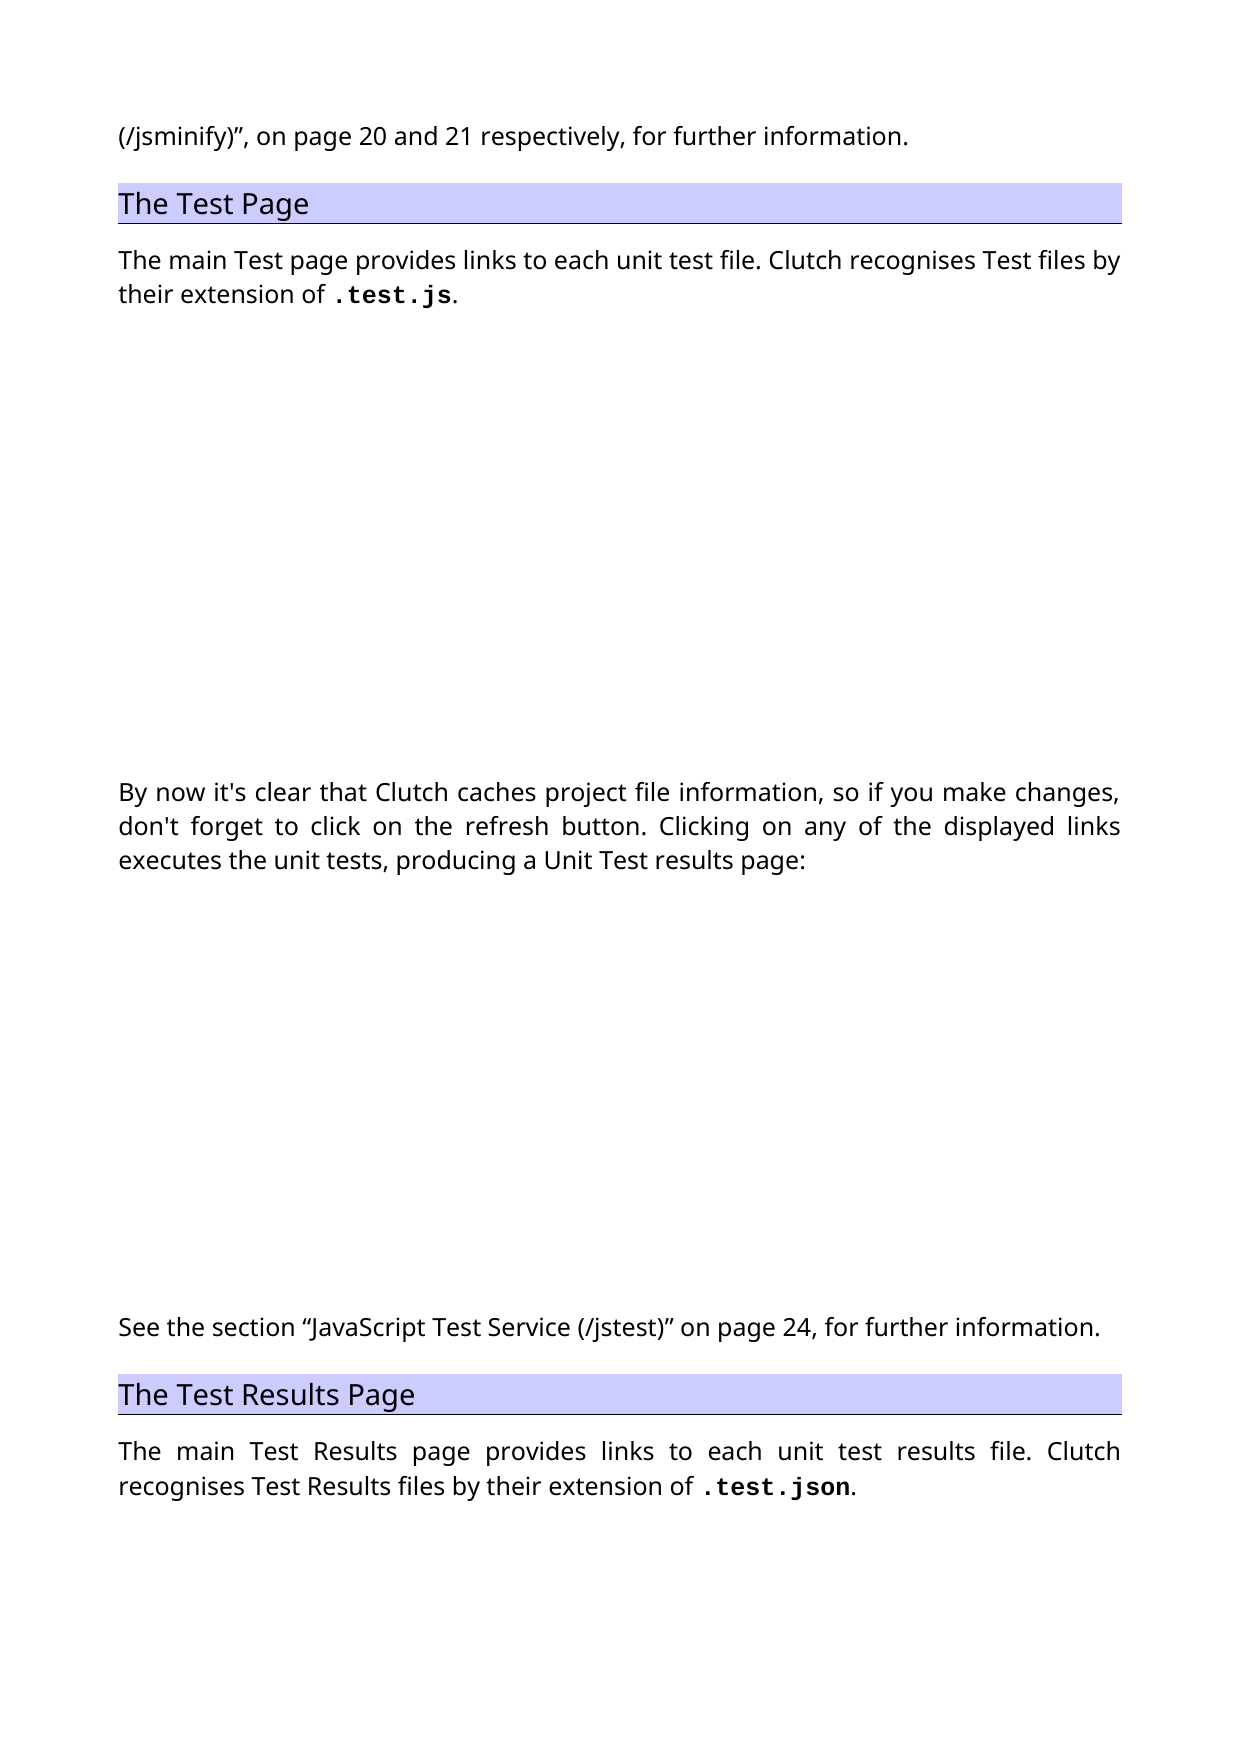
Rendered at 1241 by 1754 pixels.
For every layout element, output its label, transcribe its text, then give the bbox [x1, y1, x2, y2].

subtitle The Test Page [118, 183, 1122, 223]
text The main Test page provides links to each unit test file. Clutch recognises Test files by their extension of .test.js. [118, 243, 1122, 311]
text The main Test Results page provides links to each unit test results file. Clutch recognises Test Results files by their extension of .test.json. [118, 1434, 1122, 1502]
text By now it's clear that Clutch caches project file information, so if you make changes, don't forget to click on the refresh button. Clicking on any of the displayed links executes the unit tests, producing a Unit Test results page: [118, 774, 1122, 876]
subtitle The Test Results Page [118, 1374, 1122, 1414]
text (/jsminify)”, on page 20 and 21 respectively, for further information. [118, 118, 1122, 152]
text See the section “JavaScript Test Service (/jstest)” on page 24, for further information. [118, 1309, 1122, 1343]
